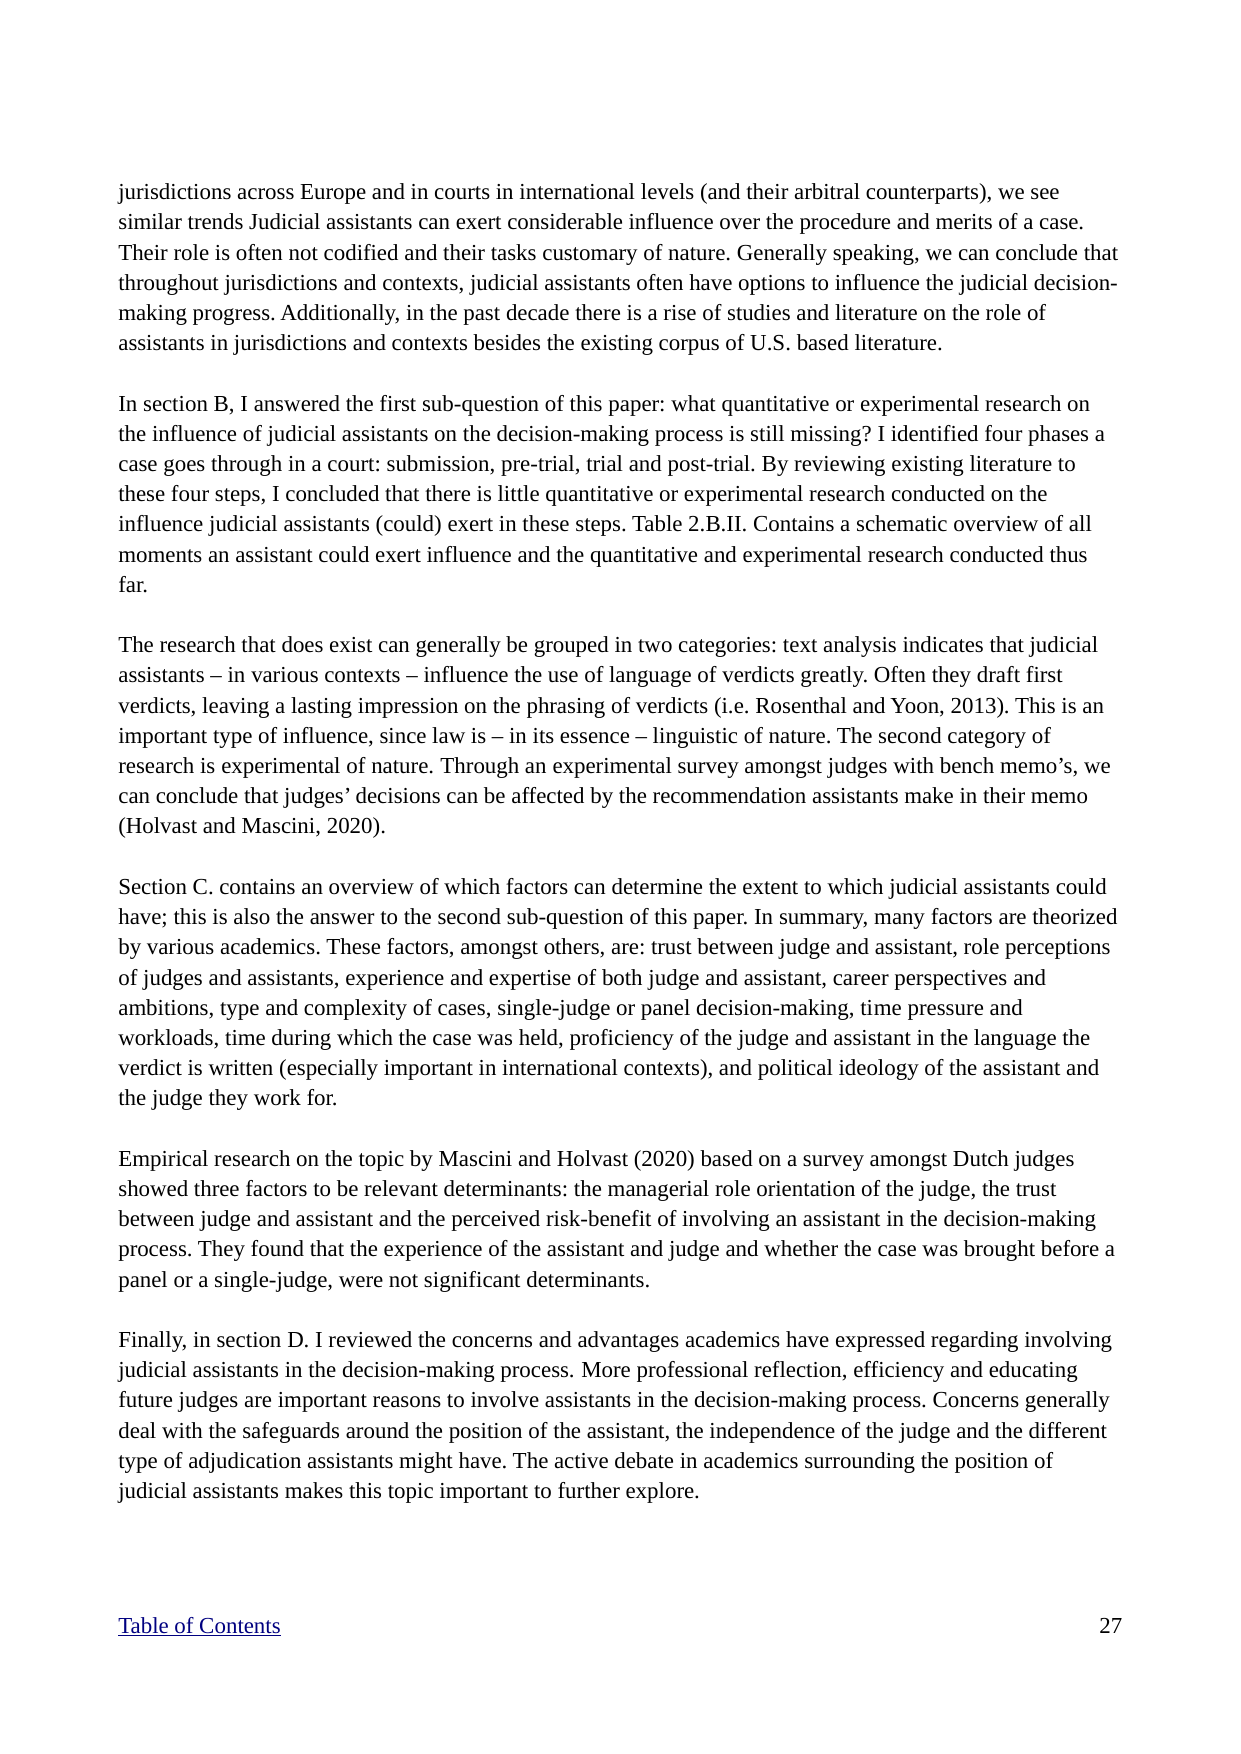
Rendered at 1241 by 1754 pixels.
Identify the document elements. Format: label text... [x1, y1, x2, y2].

text Section C. contains an overview of which factors can determine the extent to which judicial assistants could have; this is also the answer to the second sub-question of this paper. In summary, many factors are theorized by various academics. These factors, amongst others, are: trust between judge and assistant, role perceptions of judges and assistants, experience and expertise of both judge and assistant, career perspectives and ambitions, type and complexity of cases, single-judge or panel decision-making, time pressure and workloads, time during which the case was held, proficiency of the judge and assistant in the language the verdict is written (especially important in international contexts), and political ideology of the assistant and the judge they work for. [118, 873, 1122, 1111]
text The research that does exist can generally be grouped in two categories: text analysis indicates that judicial assistants – in various contexts – influence the use of language of verdicts greatly. Often they draft first verdicts, leaving a lasting impression on the phrasing of verdicts (i.e. Rosenthal and Yoon, 2013). This is an important type of influence, since law is – in its essence – linguistic of nature. The second category of research is experimental of nature. Through an experimental survey amongst judges with bench memo’s, we can conclude that judges’ decisions can be affected by the recommendation assistants make in their memo (Holvast and Mascini, 2020). [118, 631, 1122, 839]
text jurisdictions across Europe and in courts in international levels (and their arbitral counterparts), we see similar trends Judicial assistants can exert considerable influence over the procedure and merits of a case. Their role is often not codified and their tasks customary of nature. Generally speaking, we can conclude that throughout jurisdictions and contexts, judicial assistants often have options to influence the judicial decision-making progress. Additionally, in the past decade there is a rise of studies and literature on the role of assistants in jurisdictions and contexts besides the existing corpus of U.S. based literature. [118, 178, 1122, 356]
text Finally, in section D. I reviewed the concerns and advantages academics have expressed regarding involving judicial assistants in the decision-making process. More professional reflection, efficiency and educating future judges are important reasons to involve assistants in the decision-making process. Concerns generally deal with the safeguards around the position of the assistant, the independence of the judge and the different type of adjudication assistants might have. The active debate in academics surrounding the position of judicial assistants makes this topic important to further explore. [118, 1326, 1122, 1503]
text In section B, I answered the first sub-question of this paper: what quantitative or experimental research on the influence of judicial assistants on the decision-making process is still missing? I identified four phases a case goes through in a court: submission, pre-trial, trial and post-trial. By reviewing existing literature to these four steps, I concluded that there is little quantitative or experimental research conducted on the influence judicial assistants (could) exert in these steps. Table 2.B.II. Contains a schematic overview of all moments an assistant could exert influence and the quantitative and experimental research conducted thus far. [118, 389, 1122, 597]
text Empirical research on the topic by Mascini and Holvast (2020) based on a survey amongst Dutch judges showed three factors to be relevant determinants: the managerial role orientation of the judge, the trust between judge and assistant and the perceived risk-benefit of involving an assistant in the decision-making process. They found that the experience of the assistant and judge and whether the case was brought before a panel or a single-judge, were not significant determinants. [118, 1145, 1122, 1292]
